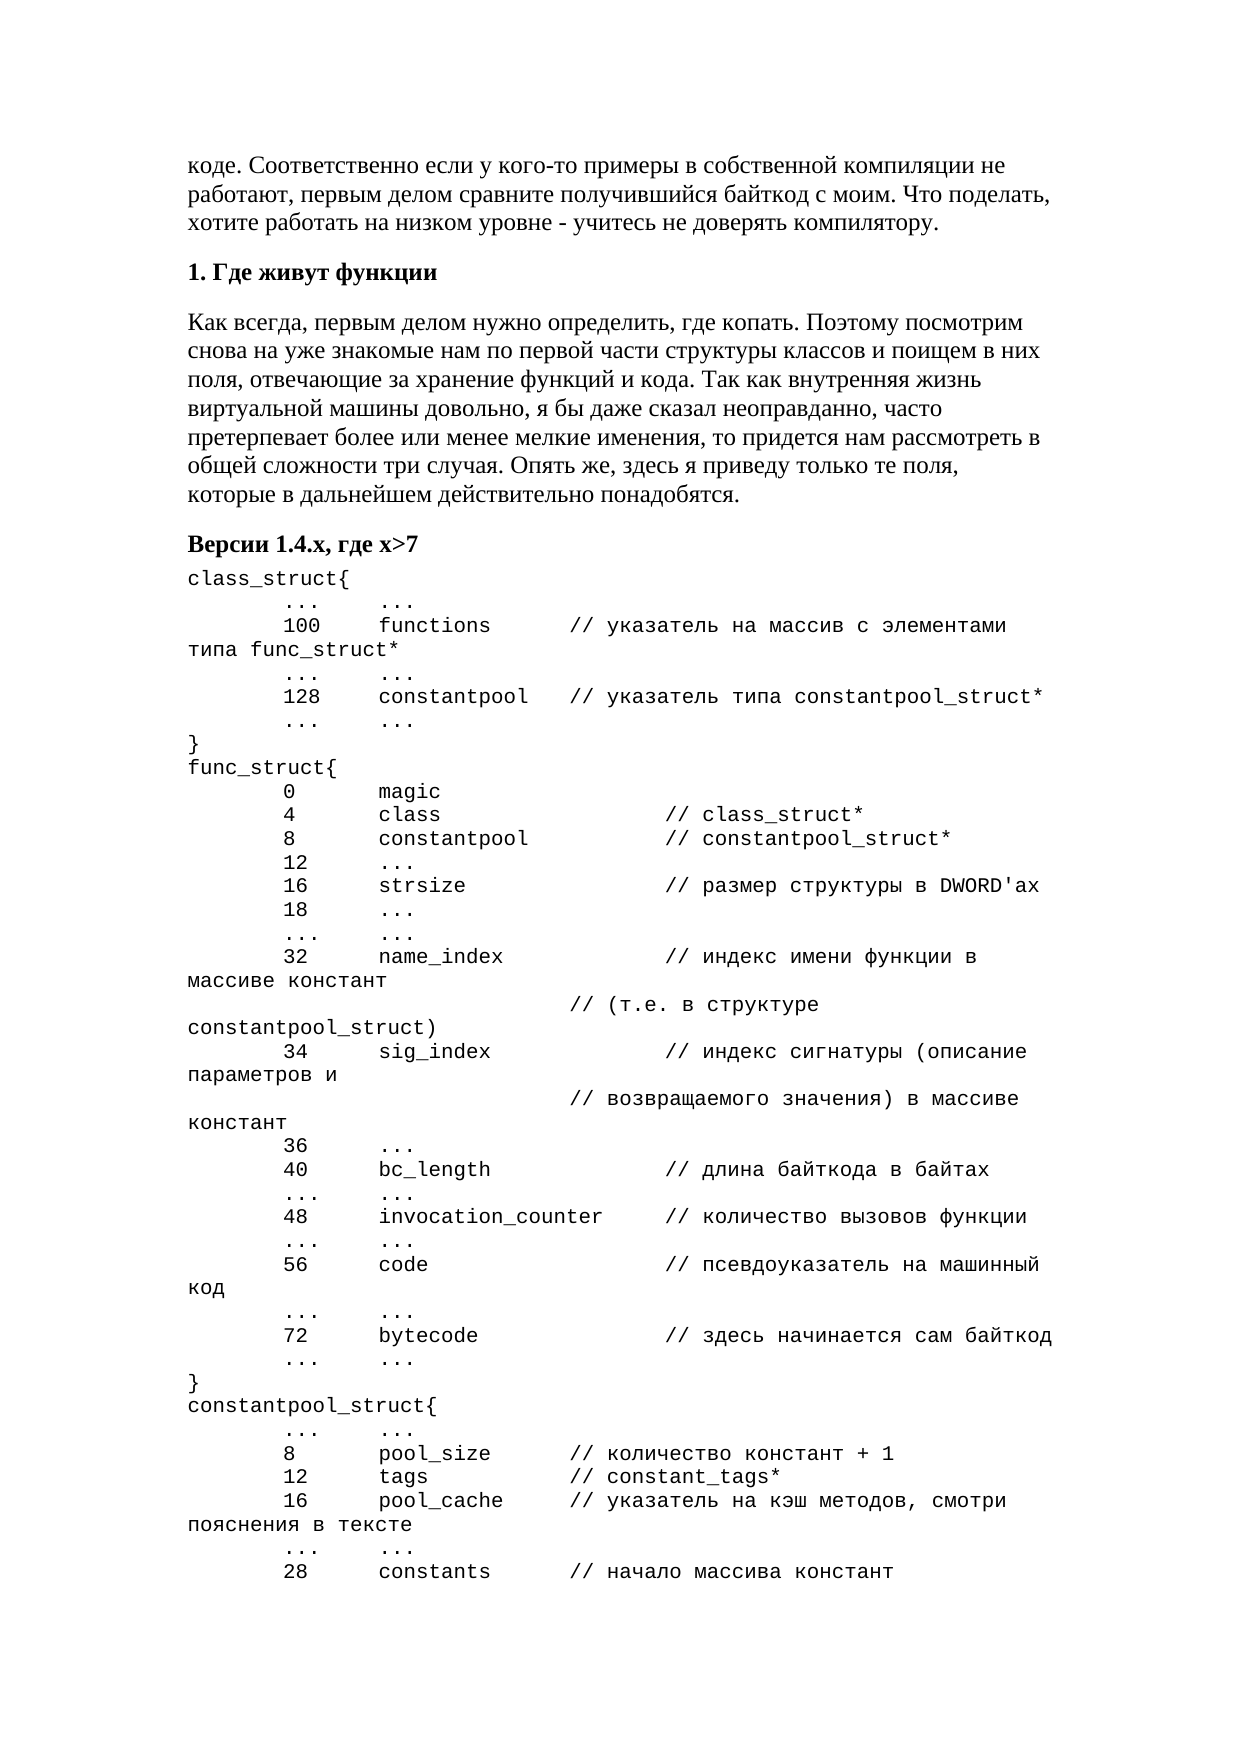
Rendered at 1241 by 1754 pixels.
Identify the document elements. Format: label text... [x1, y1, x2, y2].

text 48 invocation_counter // количество вызовов функции [187, 1206, 1053, 1230]
text Версии 1.4.x, где x>7 [187, 529, 1053, 557]
text ... ... [187, 923, 1053, 946]
text 100 functions // указатель на массив с элементами типа func_struct* [187, 615, 1053, 662]
text } [187, 733, 1053, 757]
text ... ... [187, 1301, 1053, 1324]
text ... ... [187, 710, 1053, 733]
text ... ... [187, 1183, 1053, 1206]
text ... ... [187, 1348, 1053, 1372]
text 8 pool_size // количество констант + 1 [187, 1443, 1053, 1466]
text ... ... [187, 1230, 1053, 1254]
text коде. Соответственно если у кого-то примеры в собственной компиляции не работают, первым делом сравните получившийся байткод с моим. Что поделать, хотите работать на низком уровне - учитесь не доверять компилятору. [187, 150, 1053, 236]
text // (т.е. в структуре constantpool_struct) [187, 993, 1053, 1041]
text 72 bytecode // здесь начинается сам байткод [187, 1324, 1053, 1348]
text 18 ... [187, 899, 1053, 923]
text 1. Где живут функции [187, 257, 1053, 286]
text 128 constantpool // указатель типа constantpool_struct* [187, 686, 1053, 710]
text } [187, 1372, 1053, 1396]
text 36 ... [187, 1135, 1053, 1159]
text 12 tags // constant_tags* [187, 1466, 1053, 1490]
text 16 strsize // размер структуры в DWORD'ах [187, 875, 1053, 899]
text // возвращаемого значения) в массиве констант [187, 1088, 1053, 1135]
text class_struct{ [187, 568, 1053, 592]
text 56 code // псевдоуказатель на машинный код [187, 1254, 1053, 1301]
text ... ... [187, 662, 1053, 686]
text 34 sig_index // индекс сигнатуры (описание параметров и [187, 1041, 1053, 1088]
text 32 name_index // индекс имени функции в массиве констант [187, 946, 1053, 993]
text ... ... [187, 592, 1053, 615]
text constantpool_struct{ [187, 1396, 1053, 1419]
text ... ... [187, 1537, 1053, 1561]
text 0 magic [187, 781, 1053, 804]
text 4 class // class_struct* [187, 804, 1053, 828]
text Как всегда, первым делом нужно определить, где копать. Поэтому посмотрим снова на уже знакомые нам по первой части структуры классов и поищем в них поля, отвечающие за хранение функций и кода. Так как внутренняя жизнь виртуальной машины довольно, я бы даже сказал неоправданно, часто претерпевает более или менее мелкие именения, то придется нам рассмотреть в общей сложности три случая. Опять же, здесь я приведу только те поля, которые в дальнейшем действительно понадобятся. [187, 307, 1053, 508]
text 16 pool_cache // указатель на кэш методов, смотри пояснения в тексте [187, 1490, 1053, 1537]
text 12 ... [187, 852, 1053, 875]
text 28 constants // начало массива констант [187, 1561, 1053, 1585]
text 40 bc_length // длина байткода в байтах [187, 1159, 1053, 1183]
text 8 constantpool // constantpool_struct* [187, 828, 1053, 852]
text ... ... [187, 1419, 1053, 1443]
text func_struct{ [187, 757, 1053, 781]
